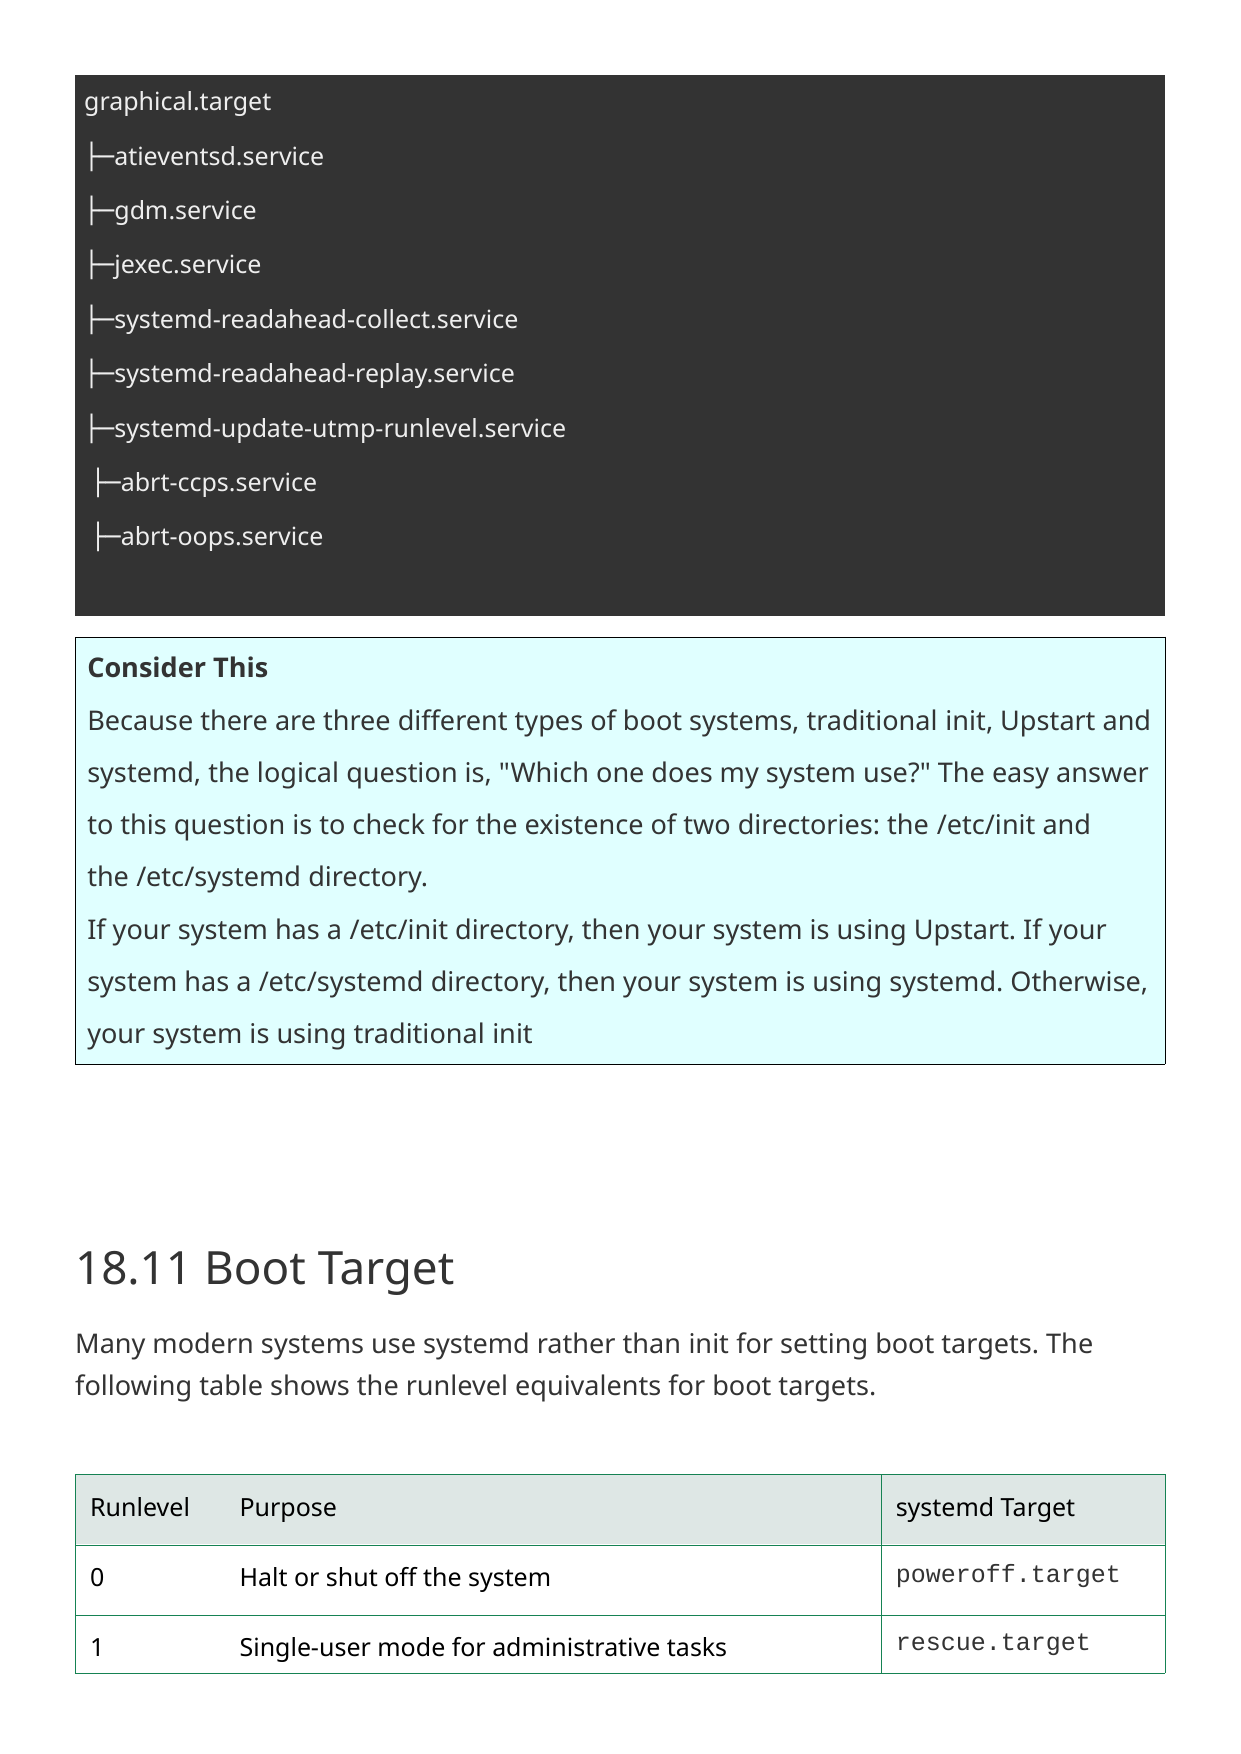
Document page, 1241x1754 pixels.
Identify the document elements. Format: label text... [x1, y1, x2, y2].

table_cell rescue.target [882, 1616, 1165, 1673]
text Because there are three different types of boot systems, traditional init, Upstart and systemd, the logical question is, "Which one does my system use?" The easy answer to this question is to check for the existence of two directories: the /etc/init and the /etc/systemd directory. [76, 689, 1165, 895]
table_cell Halt or shut off the system [224, 1546, 881, 1614]
text ├─abrt-oops.service [75, 510, 1165, 553]
text If your system has a /etc/init directory, then your system is using Upstart. If your system has a /etc/systemd directory, then your system is using systemd. Otherwise, your system is using traditional init [76, 898, 1165, 1064]
table_cell Single-user mode for administrative tasks [224, 1616, 881, 1673]
text graphical.target [75, 75, 1165, 118]
text ├─jexec.service [75, 238, 1165, 281]
text ├─systemd-readahead-replay.service [75, 347, 1165, 390]
table_cell poweroff.target [882, 1546, 1165, 1614]
title 18.11 Boot Target [75, 1236, 1165, 1298]
text ├─systemd-readahead-collect.service [75, 292, 1165, 336]
table_header Purpose [224, 1475, 881, 1544]
table_cell 0 [76, 1546, 224, 1614]
table_header Runlevel [76, 1475, 224, 1544]
table_cell 1 [76, 1616, 224, 1673]
text Consider This [76, 638, 1165, 686]
text ├─abrt-ccps.service [75, 456, 1165, 499]
table_header systemd Target [882, 1475, 1165, 1544]
text Many modern systems use systemd rather than init for setting boot targets. The following table shows the runlevel equivalents for boot targets. [75, 1324, 1165, 1403]
text ├─gdm.service [75, 184, 1165, 227]
text ├─systemd-update-utmp-runlevel.service [75, 401, 1165, 444]
text ├─atieventsd.service [75, 129, 1165, 172]
